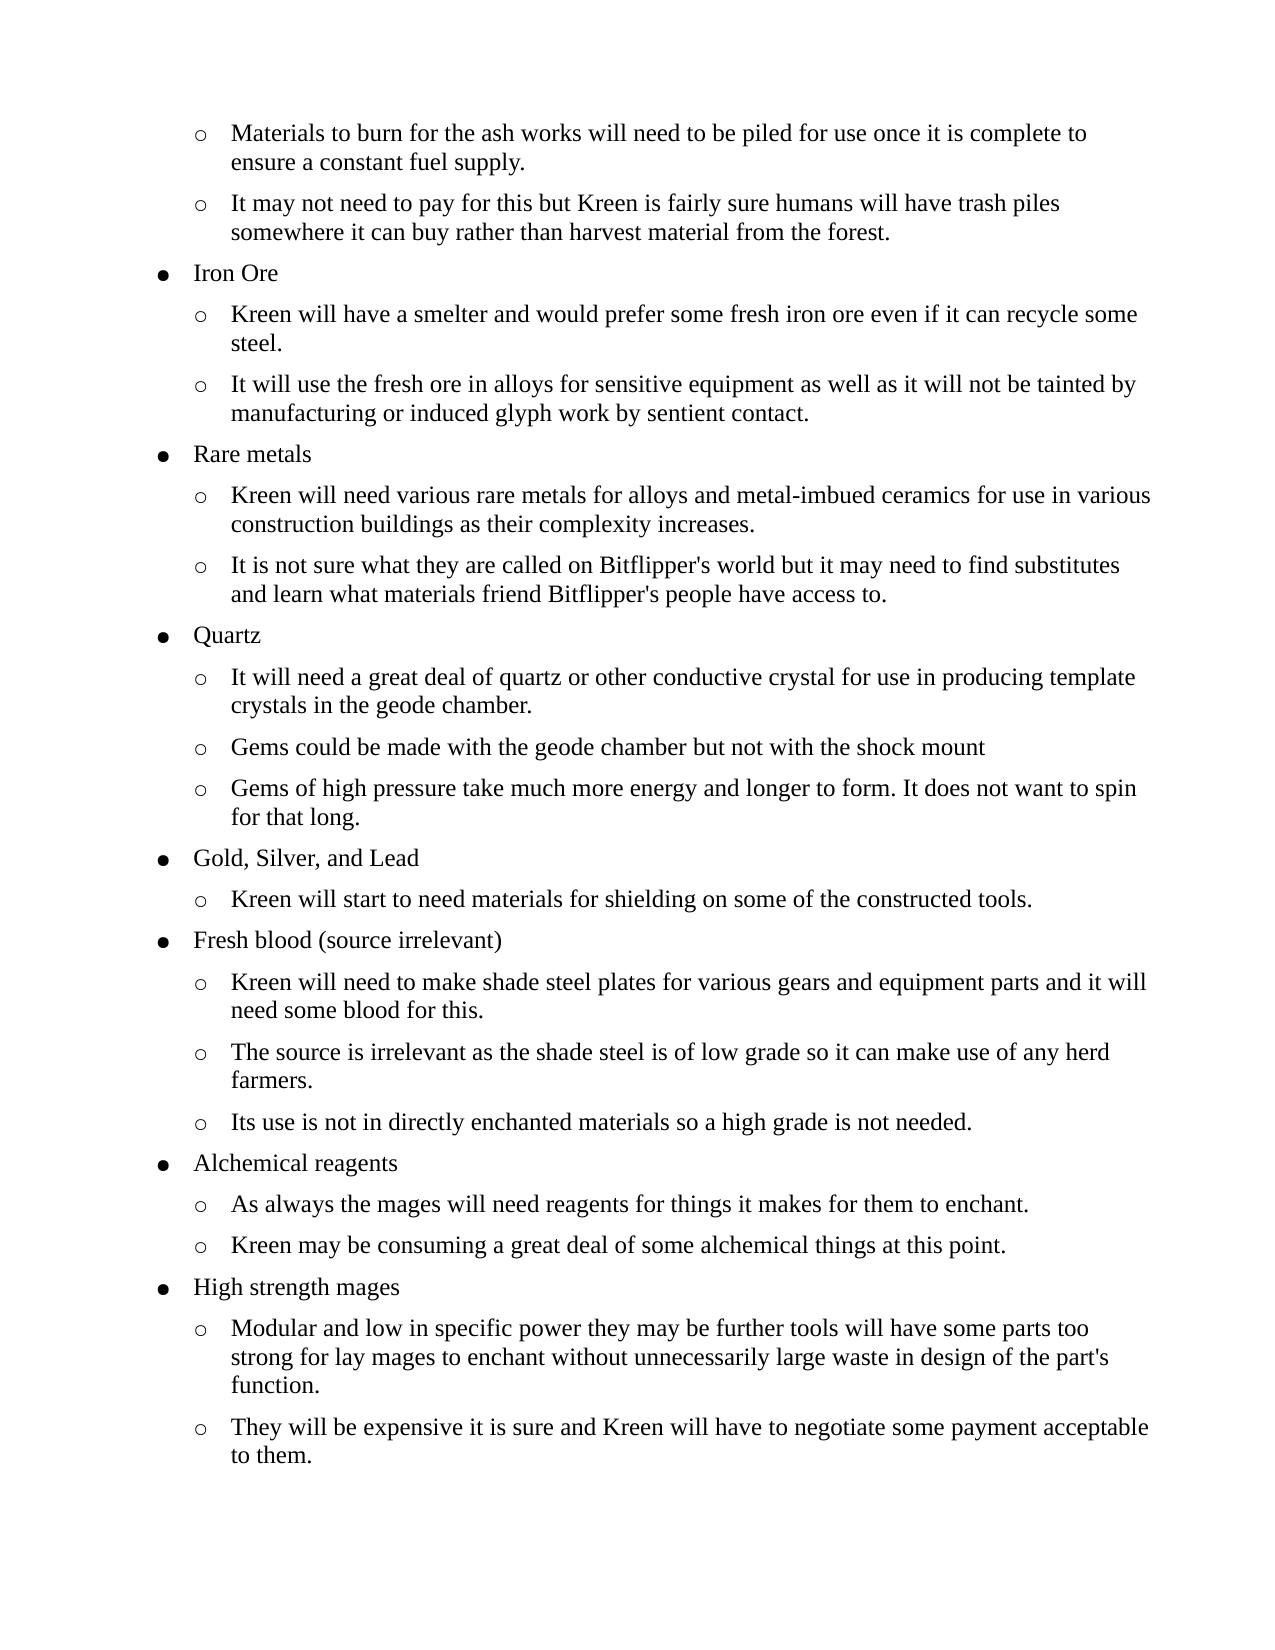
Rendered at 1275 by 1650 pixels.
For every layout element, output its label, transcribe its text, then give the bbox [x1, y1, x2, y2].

list The source is irrelevant as the shade steel is of low grade so it can make use of any herd farmers. [193, 1037, 1157, 1094]
list Rare metals [156, 439, 1157, 468]
list High strength mages [156, 1272, 1157, 1301]
list It may not need to pay for this but Kreen is fairly sure humans will have trash piles somewhere it can buy rather than harvest material from the forest. [193, 188, 1157, 246]
list Gold, Silver, and Lead [156, 843, 1157, 872]
list Alchemical reagents [156, 1148, 1157, 1177]
list Its use is not in directly enchanted materials so a high grade is not needed. [193, 1107, 1157, 1136]
list They will be expensive it is sure and Kreen will have to negotiate some payment acceptable to them. [193, 1412, 1157, 1469]
list Gems of high pressure take much more energy and longer to form. It does not want to spin for that long. [193, 773, 1157, 831]
list Iron Ore [156, 258, 1157, 287]
list Kreen may be consuming a great deal of some alchemical things at this point. [193, 1231, 1157, 1259]
list Fresh blood (source irrelevant) [156, 926, 1157, 954]
list It is not sure what they are called on Bitflipper's world but it may need to find substitutes and learn what materials friend Bitflipper's people have access to. [193, 551, 1157, 608]
list It will need a great deal of quartz or other conductive crystal for use in producing template crystals in the geode chamber. [193, 662, 1157, 719]
list Modular and low in specific power they may be further tools will have some parts too strong for lay mages to enchant without unnecessarily large waste in design of the part's function. [193, 1313, 1157, 1399]
list Quartz [156, 621, 1157, 649]
list Materials to burn for the ash works will need to be piled for use once it is complete to ensure a constant fuel supply. [193, 118, 1157, 176]
list Kreen will have a smelter and would prefer some fresh iron ore even if it can recycle some steel. [193, 299, 1157, 357]
list As always the mages will need reagents for things it makes for them to enchant. [193, 1189, 1157, 1218]
list Kreen will start to need materials for shielding on some of the constructed tools. [193, 884, 1157, 913]
list Gems could be made with the geode chamber but not with the shock mount [193, 732, 1157, 761]
list Kreen will need various rare metals for alloys and metal-imbued ceramics for use in various construction buildings as their complexity increases. [193, 481, 1157, 538]
list It will use the fresh ore in alloys for sensitive equipment as well as it will not be tainted by manufacturing or induced glyph work by sentient contact. [193, 369, 1157, 427]
list Kreen will need to make shade steel plates for various gears and equipment parts and it will need some blood for this. [193, 967, 1157, 1024]
